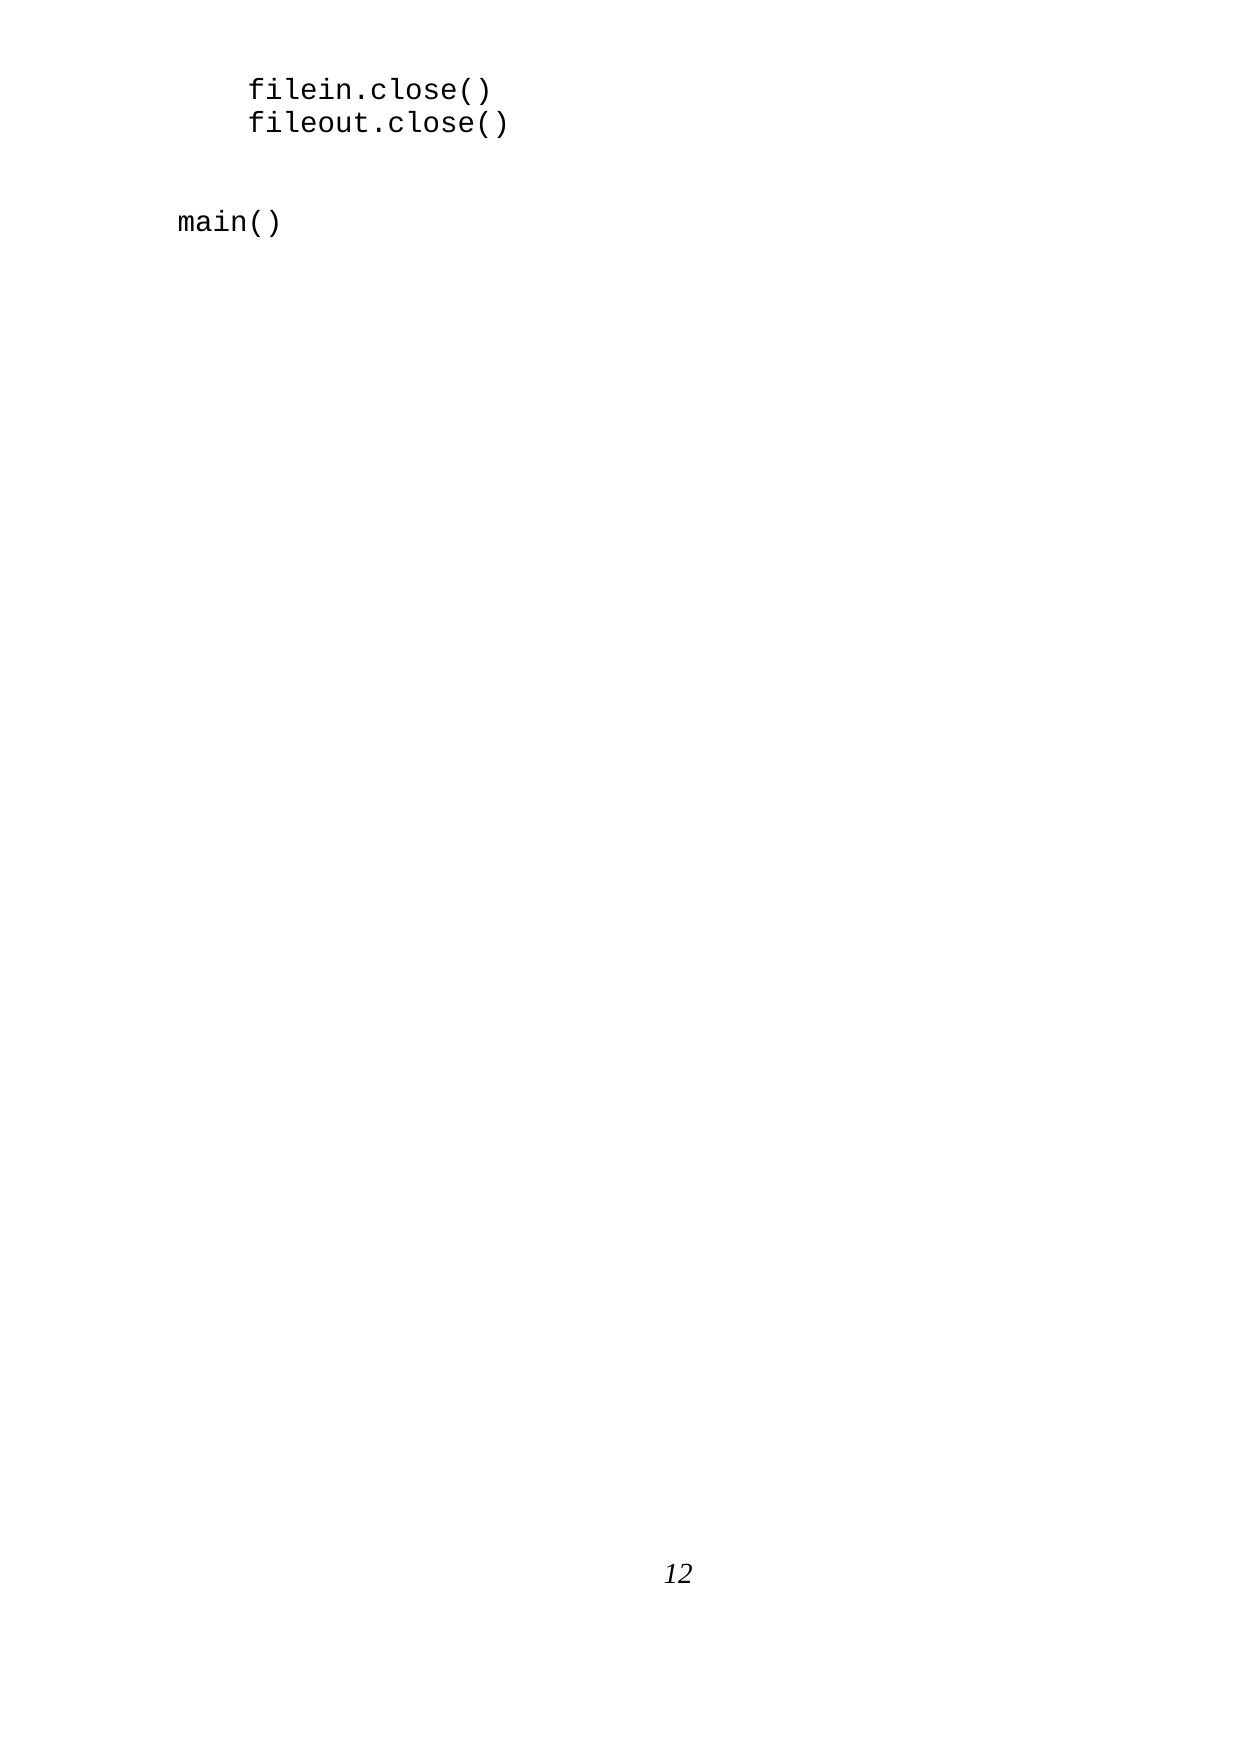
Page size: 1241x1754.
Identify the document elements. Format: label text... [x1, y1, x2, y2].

text main() [177, 207, 1181, 240]
text filein.close() [177, 75, 1181, 108]
text fileout.close() [177, 108, 1181, 141]
